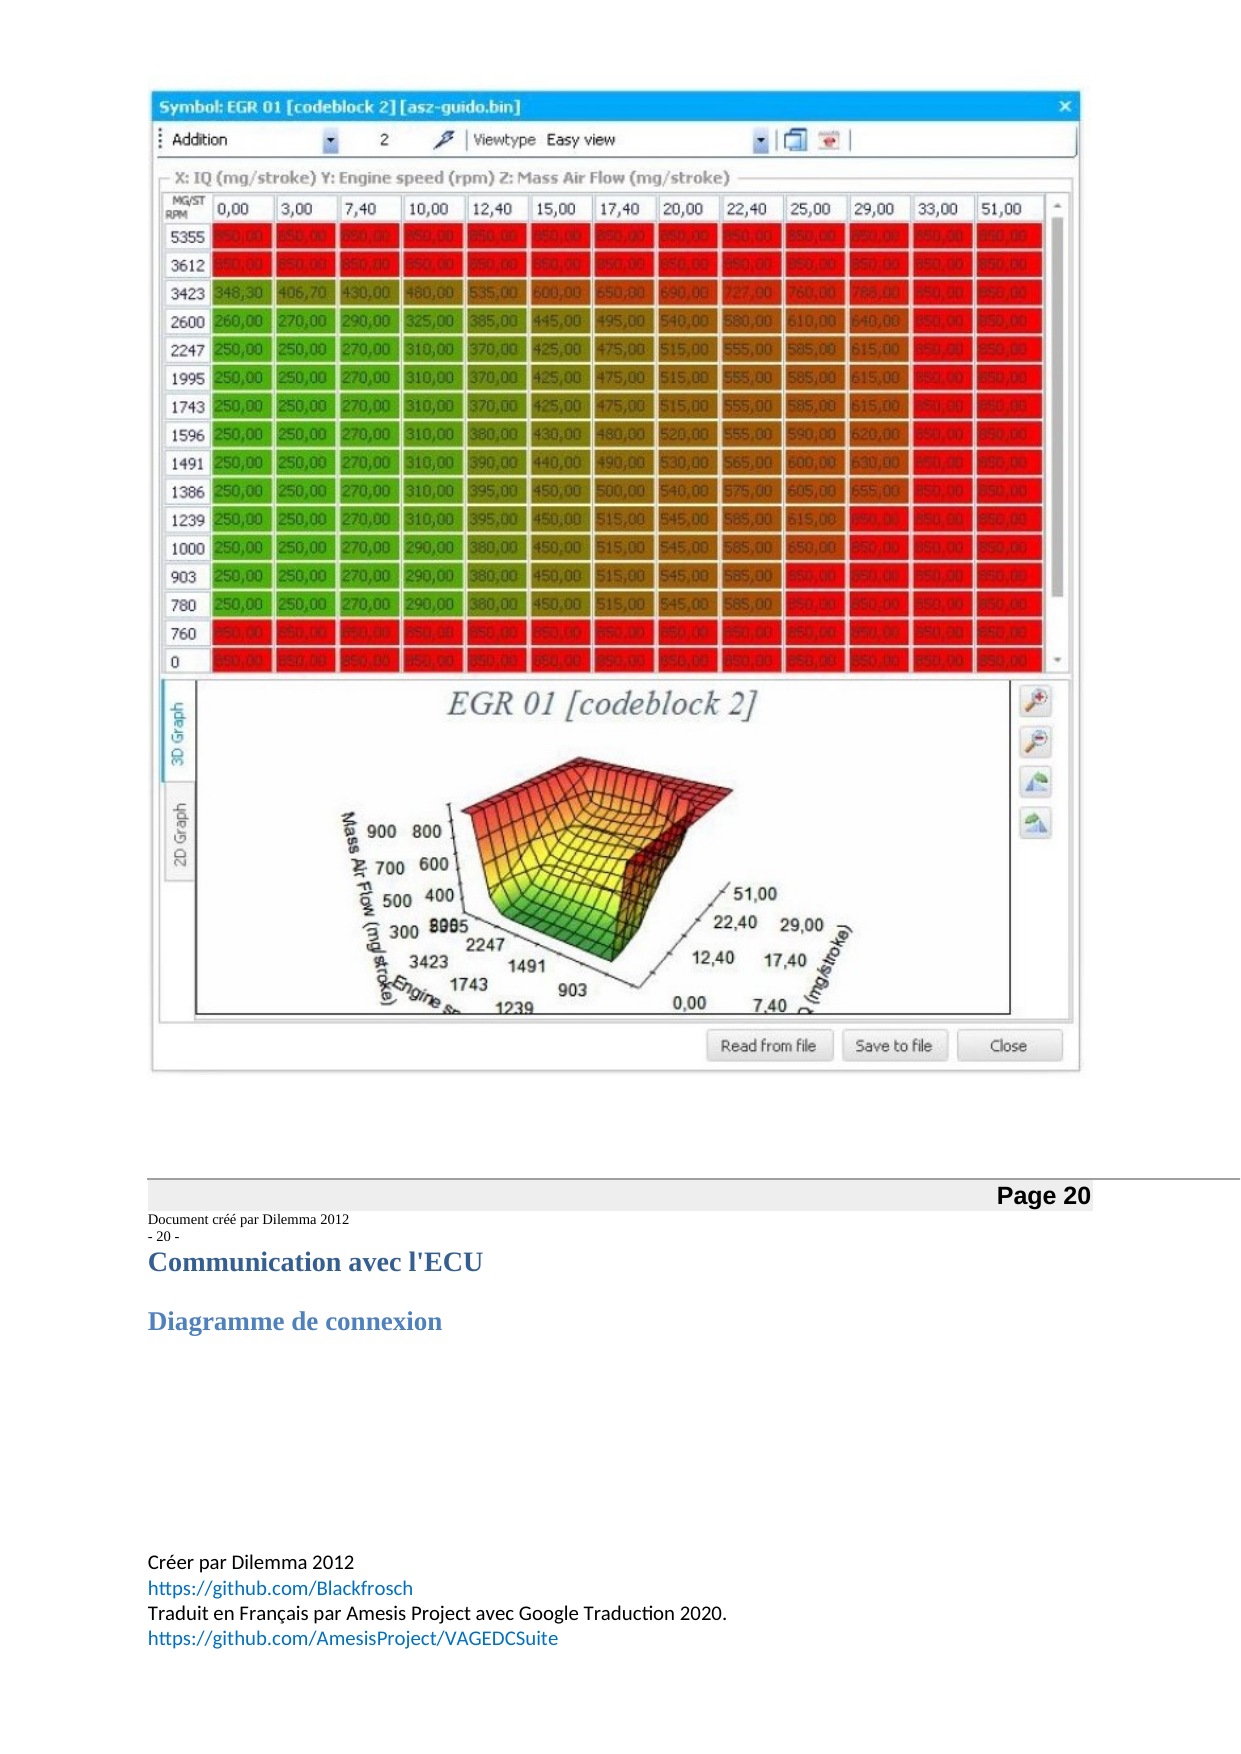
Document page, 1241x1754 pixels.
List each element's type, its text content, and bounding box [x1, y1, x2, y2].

text Diagramme de connexion [148, 1305, 1093, 1336]
text - 20 - [148, 1228, 1093, 1245]
text Document créé par Dilemma 2012 [148, 1211, 1093, 1228]
text Communication avec l'ECU [148, 1245, 1093, 1277]
table_header Page 20 [148, 1180, 1093, 1211]
